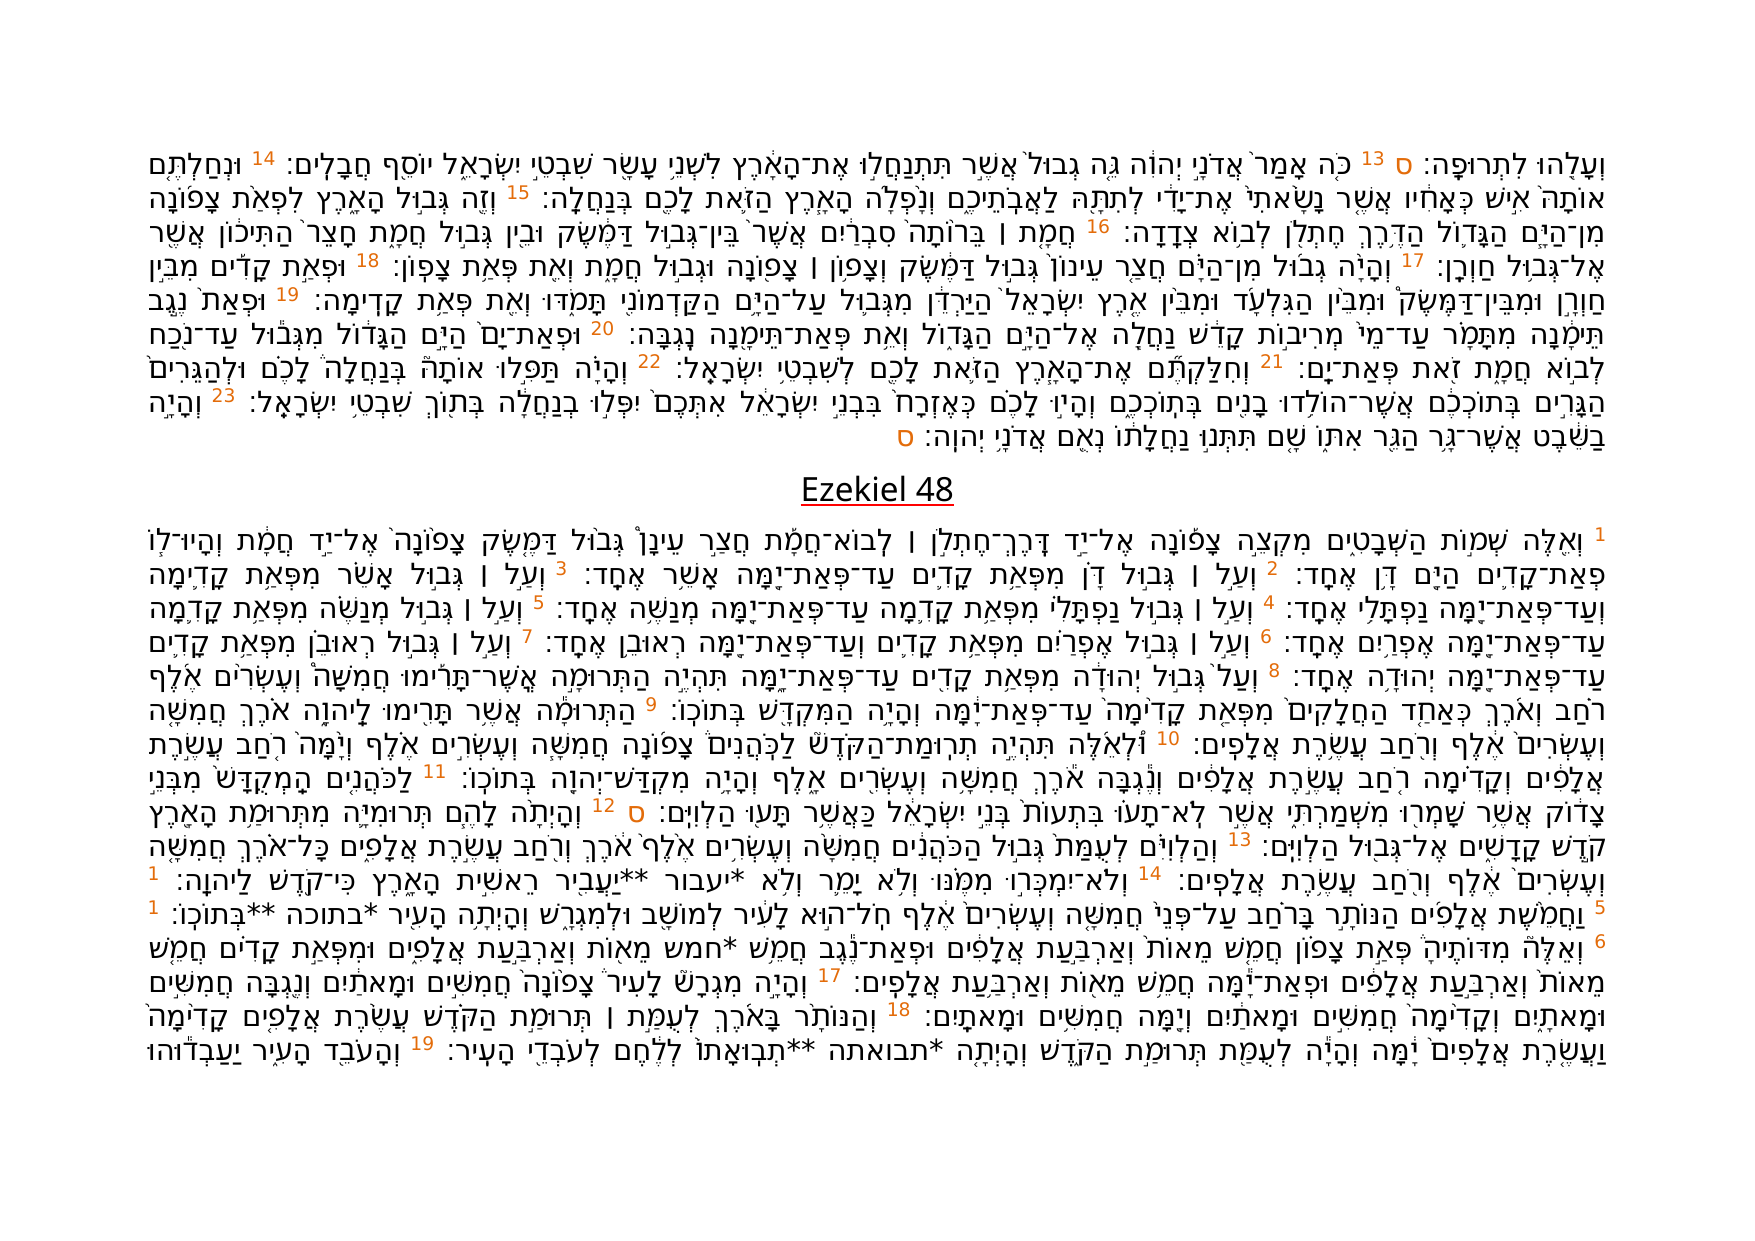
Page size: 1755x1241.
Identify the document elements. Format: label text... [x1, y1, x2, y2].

text 1 וַיְשִׁבֵנִי֮ אֶל־פֶּ֣תַח הַבַּיִת֒ וְהִנֵּה־מַ֣יִם יֹצְאִ֗ים מִתַּ֨חַת מִפְתַּ֤ן הַבַּ֙יִת֙ קָדִ֔ימָה כִּֽי־פְנֵ֥י הַבַּ֖יִת קָדִ֑ים וְהַמַּ֣יִם יֹרְדִ֗ים מִתַּ֜חַת מִכֶּ֤תֶף הַבַּ֙יִת֙ הַיְמָנִ֔ית מִנֶּ֖גֶב לַמִּזְבֵּֽחַ׃ 2 וַיּוֹצִאֵנִי֮ דֶּֽרֶךְ־שַׁ֣עַר צָפוֹנָה֒ וַיְסִבֵּ֙נִי֙ דֶּ֣רֶךְ ח֔וּץ אֶל־שַׁ֣עַר הַח֔וּץ דֶּ֖רֶךְ הַפּוֹנֶ֣ה קָדִ֑ים וְהִנֵּה־מַ֣יִם מְפַכִּ֔ים מִן־הַכָּתֵ֖ף הַיְמָנִֽית׃ ‬‬3 בְּצֵאת־הָאִ֥ישׁ קָדִ֖ים וְקָ֣ו בְּיָד֑וֹ וַיָּ֤מָד אֶ֙לֶף֙ בָּֽאַמָּ֔ה וַיַעֲבִרֵ֥נִי בַמַּ֖יִם מֵ֥י אָפְסָֽיִם׃ ‬‬4 וַיָּ֣מָד אֶ֔לֶף וַיַּעֲבִרֵ֥נִי בַמַּ֖יִם מַ֣יִם בִּרְכָּ֑יִם וַיָּ֣מָד אֶ֔לֶף וַיַּעֲבִרֵ֖נִי מֵ֥י מָתְנָֽיִם׃ ‬‬5 וַיָּ֣מָד אֶ֔לֶף נַ֕חַל אֲשֶׁ֥ר לֹֽא־אוּכַ֖ל לַעֲבֹ֑ר כִּֽי־גָא֤וּ הַמַּ֙יִם֙ מֵ֣י שָׂ֔חוּ נַ֖חַל אֲשֶׁ֥ר לֹֽא־יֵעָבֵֽר׃ ‬‬6 וַיֹּ֥אמֶר אֵלַ֖י הֲרָאִ֣יתָ בֶן־אָדָ֑ם וַיּוֹלִכֵ֥נִי וַיְשִׁבֵ֖נִי שְׂפַ֥ת הַנָּֽחַל׃ ‬‬7 בְּשׁוּבֵ֕נִי וְהִנֵּה֙ אֶל־שְׂפַ֣ת הַנַּ֔חַל עֵ֖ץ רַ֣ב מְאֹ֑ד מִזֶּ֖ה וּמִזֶּֽה׃ ‬‬8 וַיֹּ֣אמֶר אֵלַ֗י הַמַּ֤יִם הָאֵ֙לֶּה֙ יוֹצְאִ֗ים אֶל־הַגְּלִילָה֙ הַקַּדְמוֹנָ֔ה וְיָרְד֖וּ עַל־הָֽעֲרָבָ֑ה וּבָ֣אוּ הַיָּ֔מָּה אֶל־הַיָּ֥מָּה הַמּֽוּצָאִ֖ים *ונרפאו **וְנִרְפּ֥וּ הַמָּֽיִם׃ ‬‬9 וְהָיָ֣ה כָל־נֶ֣פֶשׁ חַיָּ֣ה ׀ אֲ‍ֽשֶׁר־יִשְׁרֹ֡ץ אֶ֣ל כָּל־אֲשֶׁר֩ יָב֨וֹא שָׁ֤ם נַחֲלַ֙יִם֙ יִֽחְיֶ֔ה וְהָיָ֥ה הַדָּגָ֖ה רַבָּ֣ה מְאֹ֑ד כִּי֩ בָ֨אוּ שָׁ֜מָּה הַמַּ֣יִם הָאֵ֗לֶּה וְיֵרָֽפְאוּ֙ וָחָ֔י כֹּ֛ל אֲשֶׁר־יָ֥בוֹא שָׁ֖מָּה הַנָּֽחַל׃ ‬‬10 וְהָיָה֩ *יעמדו **עָמְד֨וּ עָלָ֜יו דַּוָּגִ֗ים מֵעֵ֥ין גֶּ֙דִי֙ וְעַד־עֵ֣ין עֶגְלַ֔יִם מִשְׁט֥וֹחַ לַֽחֲרָמִ֖ים יִהְי֑וּ לְמִינָה֙ תִּהְיֶ֣ה דְגָתָ֔ם כִּדְגַ֛ת הַיָּ֥ם הַגָּד֖וֹל רַבָּ֥ה מְאֹֽד׃ ‬‬11 *בצאתו **בִּצֹּאתָ֧יו וּגְבָאָ֛יו וְלֹ֥א יֵרָפְא֖וּ לְמֶ֥לַח נִתָּֽנוּ׃ ‬‬12 וְעַל־הַנַּ֣חַל יַעֲלֶ֣ה עַל־שְׂפָת֣וֹ מִזֶּ֣ה ׀ וּמִזֶּ֣ה ׀ כָּל־עֵֽץ־מַ֠אֲכָל לֹא־יִבּ֨וֹל עָלֵ֜הוּ וְלֹֽא־יִתֹּ֣ם פִּרְי֗וֹ לָֽחֳדָשָׁיו֙ יְבַכֵּ֔ר כִּ֣י מֵימָ֔יו מִן־הַמִּקְדָּ֖שׁ הֵ֣מָּה יֽוֹצְאִ֑ים *והיו **וְהָיָ֤ה פִרְיוֹ֙ לְמַֽאֲכָ֔ל וְעָלֵ֖הוּ לִתְרוּפָֽה׃ ס ‬‬13 כֹּ֤ה אָמַר֙ אֲדֹנָ֣י יְהוִ֔ה גֵּ֤ה גְבוּל֙ אֲשֶׁ֣ר תִּתְנַחֲל֣וּ אֶת־הָאָ֔רֶץ לִשְׁנֵ֥י עָשָׂ֖ר שִׁבְטֵ֣י יִשְׂרָאֵ֑ל יוֹסֵ֖ף חֲבָלִֽים׃ ‬‬14 וּנְחַלְתֶּ֤ם אוֹתָהּ֙ אִ֣ישׁ כְּאָחִ֔יו אֲשֶׁ֤ר נָשָׂ֙אתִי֙ אֶת־יָדִ֔י לְתִתָּ֖הּ לַאֲבֹֽתֵיכֶ֑ם וְנָ֨פְלָ֜ה הָאָ֧רֶץ הַזֹּ֛את לָכֶ֖ם בְּנַחֲלָֽה׃ ‬‬15 וְזֶ֖ה גְּב֣וּל הָאָ֑רֶץ לִפְאַ֨ת צָפ֜וֹנָה מִן־הַיָּ֧ם הַגָּד֛וֹל הַדֶּ֥רֶךְ חֶתְלֹ֖ן לְב֥וֹא צְדָֽדָה׃ ‬‬16 חֲמָ֤ת ׀ בֵּר֙וֹתָה֙ סִבְרַ֔יִם אֲשֶׁר֙ בֵּין־גְּב֣וּל דַּמֶּ֔שֶׂק וּבֵ֖ין גְּב֣וּל חֲמָ֑ת חָצֵר֙ הַתִּיכ֔וֹן אֲשֶׁ֖ר אֶל־גְּב֥וּל חַוְרָֽן׃ ‬‬17 וְהָיָ֨ה גְב֜וּל מִן־הַיָּ֗ם חֲצַ֤ר עֵינוֹן֙ גְּב֣וּל דַּמֶּ֔שֶׂק וְצָפ֥וֹן ׀ צָפ֖וֹנָה וּגְב֣וּל חֲמָ֑ת וְאֵ֖ת פְּאַ֥ת צָפֽוֹן׃ ‬‬18 וּפְאַ֣ת קָדִ֡ים מִבֵּ֣ין חַוְרָ֣ן וּמִבֵּין־דַּמֶּשֶׂק֩ וּמִבֵּ֨ין הַגִּלְעָ֜ד וּמִבֵּ֨ין אֶ֤רֶץ יִשְׂרָאֵל֙ הַיַּרְדֵּ֔ן מִגְּב֛וּל עַל־הַיָּ֥ם הַקַּדְמוֹנִ֖י תָּמֹ֑דּוּ וְאֵ֖ת פְּאַ֥ת קָדִֽימָה׃ ‬‬19 וּפְאַת֙ נֶ֣גֶב תֵּימָ֔נָה מִתָּמָ֗ר עַד־מֵי֙ מְרִיב֣וֹת קָדֵ֔שׁ נַחֲלָ֖ה אֶל־הַיָּ֣ם הַגָּד֑וֹל וְאֵ֥ת פְּאַת־תֵּימָ֖נָה נֶֽגְבָּה׃ ‬‬20 וּפְאַת־יָם֙ הַיָּ֣ם הַגָּד֔וֹל מִגְּב֕וּל עַד־נֹ֖כַח לְב֣וֹא חֲמָ֑ת זֹ֖את פְּאַת־יָֽם׃ ‬‬21 וְחִלַּקְתֶּ֞ם אֶת־הָאָ֧רֶץ הַזֹּ֛את לָכֶ֖ם לְשִׁבְטֵ֥י יִשְׂרָאֵֽל׃ ‬‬22 וְהָיָ֗ה תַּפִּ֣לוּ אוֹתָהּ֮ בְּנַחֲלָה֒ לָכֶ֗ם וּלְהַגֵּרִים֙ הַגָּרִ֣ים בְּתוֹכְכֶ֔ם אֲשֶׁר־הוֹלִ֥דוּ בָנִ֖ים בְּתֽוֹכְכֶ֑ם וְהָי֣וּ לָכֶ֗ם כְּאֶזְרָח֙ בִּבְנֵ֣י יִשְׂרָאֵ֔ל אִתְּכֶם֙ יִפְּל֣וּ בְנַחֲלָ֔ה בְּת֖וֹךְ שִׁבְטֵ֥י יִשְׂרָאֵֽל׃ ‬‬23 וְהָיָ֣ה בַשֵּׁ֔בֶט אֲשֶׁר־גָּ֥ר הַגֵּ֖ר אִתּ֑וֹ שָׁ֚ם תִּתְּנ֣וּ נַחֲלָת֔וֹ נְאֻ֖ם אֲדֹנָ֥י יְהוִֽה׃ ס ‬‬‬‬‬‬‬‬‬‬‬‬‬‬‬‬‬‬‬‬‬‬‬‬ [148, 148, 1606, 453]
text Ezekiel 48 [148, 466, 1606, 511]
text 1 וְאֵ֖לֶּה שְׁמ֣וֹת הַשְּׁבָטִ֑ים מִקְצֵ֣ה צָפ֡וֹנָה אֶל־יַ֣ד דֶּֽרֶךְ־חֶתְלֹ֣ן ׀ לְֽבוֹא־חֲמָ֡ת חֲצַ֣ר עֵינָן֩ גְּב֨וּל דַּמֶּ֤שֶׂק צָפ֙וֹנָה֙ אֶל־יַ֣ד חֲמָ֔ת וְהָיוּ־ל֧וֹ פְאַת־קָדִ֛ים הַיָּ֖ם דָּ֥ן אֶחָֽד׃ 2 וְעַ֣ל ׀ גְּב֣וּל דָּ֗ן מִפְּאַ֥ת קָדִ֛ים עַד־פְּאַת־יָ֖מָּה אָשֵׁ֥ר אֶחָֽד׃ ‬‬3 וְעַ֣ל ׀ גְּב֣וּל אָשֵׁ֗ר מִפְּאַ֥ת קָדִ֛ימָה וְעַד־פְּאַת־יָ֖מָּה נַפְתָּלִ֥י אֶחָֽד׃ ‬‬4 וְעַ֣ל ׀ גְּב֣וּל נַפְתָּלִ֗י מִפְּאַ֥ת קָדִ֛מָה עַד־פְּאַת־יָ֖מָּה מְנַשֶּׁ֥ה אֶחָֽד׃ ‬‬5 וְעַ֣ל ׀ גְּב֣וּל מְנַשֶּׁ֗ה מִפְּאַ֥ת קָדִ֛מָה עַד־פְּאַת־יָ֖מָּה אֶפְרַ֥יִם אֶחָֽד׃ ‬‬6 וְעַ֣ל ׀ גְּב֣וּל אֶפְרַ֗יִם מִפְּאַ֥ת קָדִ֛ים וְעַד־פְּאַת־יָ֖מָּה רְאוּבֵ֥ן אֶחָֽד׃ ‬‬7 וְעַ֣ל ׀ גְּב֣וּל רְאוּבֵ֗ן מִפְּאַ֥ת קָדִ֛ים עַד־פְּאַת־יָ֖מָּה יְהוּדָ֥ה אֶחָֽד׃ ‬‬8 וְעַל֙ גְּב֣וּל יְהוּדָ֔ה מִפְּאַ֥ת קָדִ֖ים עַד־פְּאַת־יָ֑מָּה תִּהְיֶ֣ה הַתְּרוּמָ֣ה אֲ‍ֽשֶׁר־תָּרִ֡ימוּ חֲמִשָּׁה֩ וְעֶשְׂרִ֨ים אֶ֜לֶף רֹ֗חַב וְאֹ֜רֶךְ כְּאַחַ֤ד הַחֲלָקִים֙ מִפְּאַ֤ת קָדִ֙ימָה֙ עַד־פְּאַת־יָ֔מָּה וְהָיָ֥ה הַמִּקְדָּ֖שׁ בְּתוֹכֽוֹ׃ ‬‬9 הַתְּרוּמָ֕ה אֲשֶׁ֥ר תָּרִ֖ימוּ לַֽיהוָ֑ה אֹ֗רֶךְ חֲמִשָּׁ֤ה וְעֶשְׂרִים֙ אֶ֔לֶף וְרֹ֖חַב עֲשֶׂ֥רֶת אֲלָפִֽים׃ ‬‬10 וּ֠לְאֵ֜לֶּה תִּהְיֶ֣ה תְרֽוּמַת־הַקֹּדֶשׁ֮ לַכֹּֽהֲנִים֒ צָפ֜וֹנָה חֲמִשָּׁ֧ה וְעֶשְׂרִ֣ים אֶ֗לֶף וְיָ֙מָּה֙ רֹ֚חַב עֲשֶׂ֣רֶת אֲלָפִ֔ים וְקָדִ֗ימָה רֹ֚חַב עֲשֶׂ֣רֶת אֲלָפִ֔ים וְנֶ֕גְבָּה אֹ֕רֶךְ חֲמִשָּׁ֥ה וְעֶשְׂרִ֖ים אָ֑לֶף וְהָיָ֥ה מִקְדַּשׁ־יְהוָ֖ה בְּתוֹכֽוֹ׃ ‬‬11 לַכֹּהֲנִ֤ים הַֽמְקֻדָּשׁ֙ מִבְּנֵ֣י צָד֔וֹק אֲשֶׁ֥ר שָׁמְר֖וּ מִשְׁמַרְתִּ֑י אֲשֶׁ֣ר לֹֽא־תָע֗וּ בִּתְעוֹת֙ בְּנֵ֣י יִשְׂרָאֵ֔ל כַּאֲשֶׁ֥ר תָּע֖וּ הַלְוִיִּֽם׃ ס ‬‬12 וְהָיְתָ֨ה לָהֶ֧ם תְּרוּמִיָּ֛ה מִתְּרוּמַ֥ת הָאָ֖רֶץ קֹ֣דֶשׁ קָדָשִׁ֑ים אֶל־גְּב֖וּל הַלְוִיִּֽם׃ ‬‬13 וְהַלְוִיִּ֗ם לְעֻמַּת֙ גְּב֣וּל הַכֹּהֲנִ֔ים חֲמִשָּׁ֨ה וְעֶשְׂרִ֥ים אֶ֙לֶף֙ אֹ֔רֶךְ וְרֹ֖חַב עֲשֶׂ֣רֶת אֲלָפִ֑ים כָּל־אֹ֗רֶךְ חֲמִשָּׁ֤ה וְעֶשְׂרִים֙ אֶ֔לֶף וְרֹ֖חַב עֲשֶׂ֥רֶת אֲלָפִֽים׃ ‬‬14 וְלֹא־יִמְכְּר֣וּ מִמֶּ֗נּוּ וְלֹ֥א יָמֵ֛ר וְלֹ֥א *יעבור **יַעֲבִ֖יר רֵאשִׁ֣ית הָאָ֑רֶץ כִּי־קֹ֖דֶשׁ לַיהוָֽה׃ ‬‬15 וַחֲמֵ֨שֶׁת אֲלָפִ֜ים הַנּוֹתָ֣ר בָּרֹ֗חַב עַל־פְּנֵי֙ חֲמִשָּׁ֤ה וְעֶשְׂרִים֙ אֶ֔לֶף חֹֽל־ה֣וּא לָעִ֔יר לְמוֹשָׁ֖ב וּלְמִגְרָ֑שׁ וְהָיְתָ֥ה הָעִ֖יר *בתוכה **בְּתוֹכֽוֹ׃ ‬‬16 וְאֵלֶּה֮ מִדּוֹתֶיהָ֒ פְּאַ֣ת צָפ֗וֹן חֲמֵ֤שׁ מֵאוֹת֙ וְאַרְבַּ֣עַת אֲלָפִ֔ים וּפְאַת־נֶ֕גֶב חֲמֵ֥שׁ *חמש מֵא֖וֹת וְאַרְבַּ֣עַת אֲלָפִ֑ים וּמִפְּאַ֣ת קָדִ֗ים חֲמֵ֤שׁ מֵאוֹת֙ וְאַרְבַּ֣עַת אֲלָפִ֔ים וּפְאַת־יָ֕מָּה חֲמֵ֥שׁ מֵא֖וֹת וְאַרְבַּ֥עַת אֲלָפִֽים׃ ‬‬17 וְהָיָ֣ה מִגְרָשׁ֮ לָעִיר֒ צָפ֙וֹנָה֙ חֲמִשִּׁ֣ים וּמָאתַ֔יִם וְנֶ֖גְבָּה חֲמִשִּׁ֣ים וּמָאתָ֑יִם וְקָדִ֙ימָה֙ חֲמִשִּׁ֣ים וּמָאתַ֔יִם וְיָ֖מָּה חֲמִשִּׁ֥ים וּמָאתָֽיִם׃ ‬‬18 וְהַנּוֹתָ֨ר בָּאֹ֜רֶךְ לְעֻמַּ֣ת ׀ תְּרוּמַ֣ת הַקֹּ֗דֶשׁ עֲשֶׂ֨רֶת אֲלָפִ֤ים קָדִ֙ימָה֙ וַעֲשֶׂ֤רֶת אֲלָפִים֙ יָ֔מָּה וְהָיָ֕ה לְעֻמַּ֖ת תְּרוּמַ֣ת הַקֹּ֑דֶשׁ וְהָיְתָ֤ה *תבואתה **תְבֽוּאָתוֹ֙ לְלֶ֔חֶם לְעֹבְדֵ֖י הָעִֽיר׃ ‬‬19 וְהָעֹבֵ֖ד הָעִ֑יר יַעַבְד֕וּהוּ מִכֹּ֖ל שִׁבְטֵ֥י יִשְׂרָאֵֽל׃ ‬‬20 כָּל־הַתְּרוּמָ֗ה חֲמִשָּׁ֤ה וְעֶשְׂרִים֙ אֶ֔לֶף בַּחֲמִשָּׁ֥ה וְעֶשְׂרִ֖ים אָ֑לֶף רְבִיעִ֗ית תָּרִ֙ימוּ֙ אֶת־תְּרוּמַ֣ת הַקֹּ֔דֶשׁ אֶל־אֲחֻזַּ֖ת הָעִֽיר׃ ‬‬21 וְהַנּוֹתָ֣ר לַנָּשִׂ֣יא מִזֶּ֣ה ׀ וּמִזֶּ֣ה ׀ לִתְרֽוּמַת־הַקֹּ֣דֶשׁ וְלַאֲחֻזַּ֪ת הָעִ֟יר אֶל־פְּנֵ֣י חֲמִשָּׁה֩ וְעֶשְׂרִ֨ים אֶ֥לֶף ׀ תְּרוּמָה֮ עַד־גְּב֣וּל קָדִימָה֒ וְיָ֗מָּה עַל־פְּ֠נֵי חֲמִשָּׁ֨ה וְעֶשְׂרִ֥ים אֶ֙לֶף֙ עַל־גְּב֣וּל יָ֔מָּה לְעֻמַּ֥ת חֲלָקִ֖ים לַנָּשִׂ֑יא וְהָֽיְתָה֙ תְּרוּמַ֣ת הַקֹּ֔דֶשׁ וּמִקְדַּ֥שׁ הַבַּ֖יִת *בתוכה **בְּתוֹכֽוֹ׃ ‬‬22 וּמֵאֲחֻזַּ֤ת הַלְוִיִּם֙ וּמֵאֲחֻזַּ֣ת הָעִ֔יר בְּת֛וֹךְ אֲשֶׁ֥ר לַנָּשִׂ֖יא יִֽהְיֶ֑ה בֵּ֣ין ׀ גְּב֣וּל יְהוּדָ֗ה וּבֵין֙ גְּב֣וּל בִּנְיָמִ֔ן לַנָּשִׂ֖יא יִהְיֶֽה׃ ‬‬23 וְיֶ֖תֶר הַשְּׁבָטִ֑ים מִפְּאַ֥ת קָדִ֛ימָה עַד־פְּאַת־יָ֖מָּה בִּנְיָמִ֥ן אֶחָֽד׃ ‬‬24 וְעַ֣ל ׀ גְּב֣וּל בִּנְיָמִ֗ן מִפְּאַ֥ת קָדִ֛ימָה עַד־פְּאַת־יָ֖מָּה שִׁמְע֥וֹן אֶחָֽד׃ ‬‬25 וְעַ֣ל ׀ גְּב֣וּל שִׁמְע֗וֹן מִפְּאַ֥ת קָדִ֛ימָה עַד־פְּאַת־יָ֖מָּה יִשָׂשכָ֥ר אֶחָֽד׃ ‬‬26 וְעַ֣ל ׀ גְּב֣וּל יִשָׂשכָ֗ר מִפְּאַ֥ת קָדִ֛ימָה עַד־פְּאַת־יָ֖מָּה זְבוּלֻ֥ן אֶחָֽד׃ ‬‬27 וְעַ֣ל ׀ גְּב֣וּל זְבוּלֻ֗ן מִפְּאַ֥ת קָדִ֛מָה עַד־פְּאַת־יָ֖מָּה גָּ֥ד אֶחָֽד׃ ‬‬28 וְעַל֙ גְּב֣וּל גָּ֔ד אֶל־פְּאַ֖ת נֶ֣גֶב תֵּימָ֑נָה וְהָיָ֨ה גְב֜וּל מִתָּמָ֗ר מֵ֚י מְרִיבַ֣ת קָדֵ֔שׁ נַחֲלָ֖ה עַל־הַיָּ֥ם הַגָּדֽוֹל׃ ‬‬29 זֹ֥את הָאָ֛רֶץ אֲשֶׁר־תַּפִּ֥ילוּ מִֽנַּחֲלָ֖ה לְשִׁבְטֵ֣י יִשְׂרָאֵ֑ל וְאֵ֙לֶּה֙ מַחְלְקוֹתָ֔ם נְאֻ֖ם אֲדֹנָ֥י יְהוִֽה׃ פ ‬‬‬‬‬‬‬‬‬‬‬‬‬‬‬‬‬‬‬‬‬‬‬‬‬‬‬‬‬‬ [148, 524, 1606, 1067]
